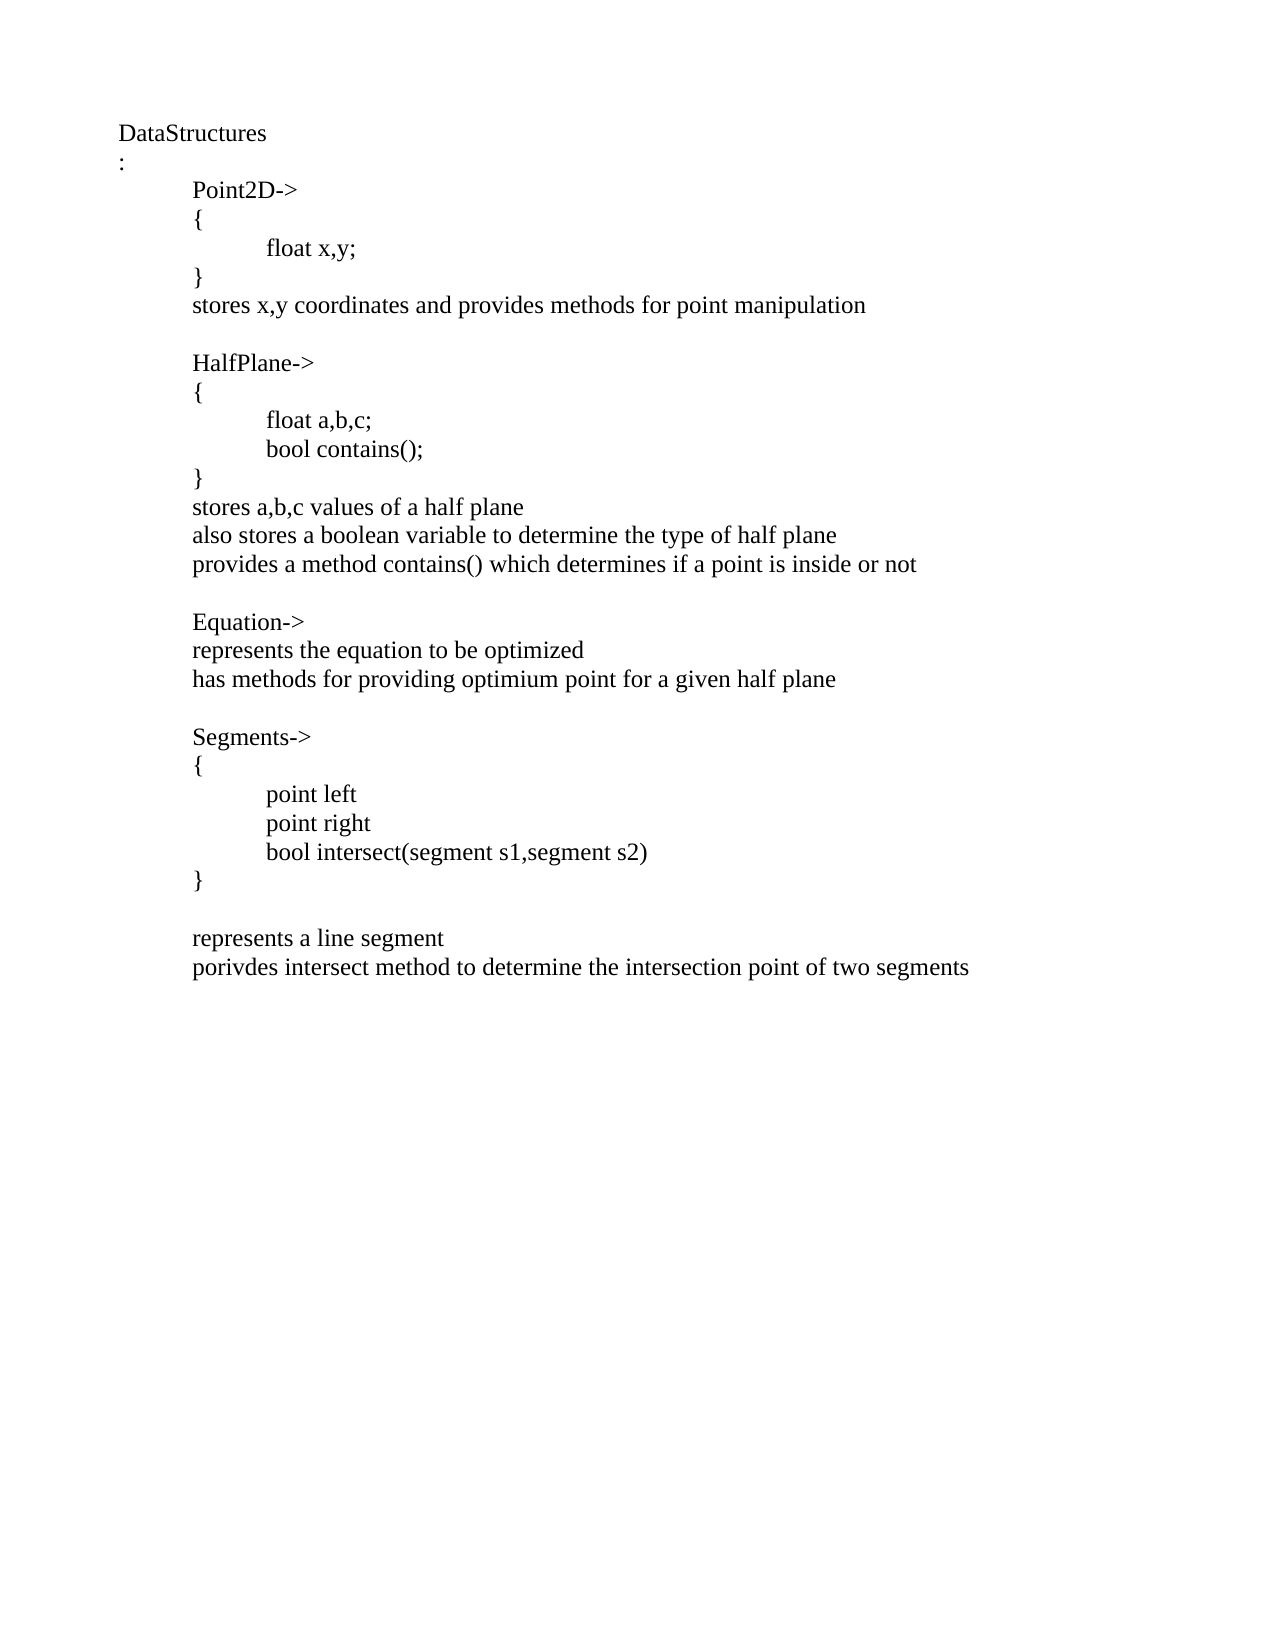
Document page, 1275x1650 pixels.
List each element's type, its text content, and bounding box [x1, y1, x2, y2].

text Segments-> [118, 722, 1157, 751]
text point right [118, 808, 1157, 837]
text stores x,y coordinates and provides methods for point manipulation [118, 291, 1157, 319]
text represents the equation to be optimized [118, 636, 1157, 664]
text : [118, 147, 1157, 176]
text float a,b,c; [118, 406, 1157, 434]
text Point2D-> [118, 176, 1157, 204]
text provides a method contains() which determines if a point is inside or not [118, 549, 1157, 578]
text DataStructures [118, 118, 1157, 147]
text { [118, 204, 1157, 233]
text bool contains(); [118, 434, 1157, 463]
text float x,y; [118, 233, 1157, 262]
text point left [118, 779, 1157, 808]
text Equation-> [118, 607, 1157, 636]
text also stores a boolean variable to determine the type of half plane [118, 521, 1157, 549]
text { [118, 377, 1157, 406]
text stores a,b,c values of a half plane [118, 492, 1157, 521]
text { [118, 751, 1157, 779]
text porivdes intersect method to determine the intersection point of two segments [118, 952, 1157, 981]
text } [118, 463, 1157, 492]
text } [118, 866, 1157, 894]
text bool intersect(segment s1,segment s2) [118, 837, 1157, 866]
text } [118, 262, 1157, 291]
text HalfPlane-> [118, 348, 1157, 377]
text has methods for providing optimium point for a given half plane [118, 664, 1157, 693]
text represents a line segment [118, 923, 1157, 952]
